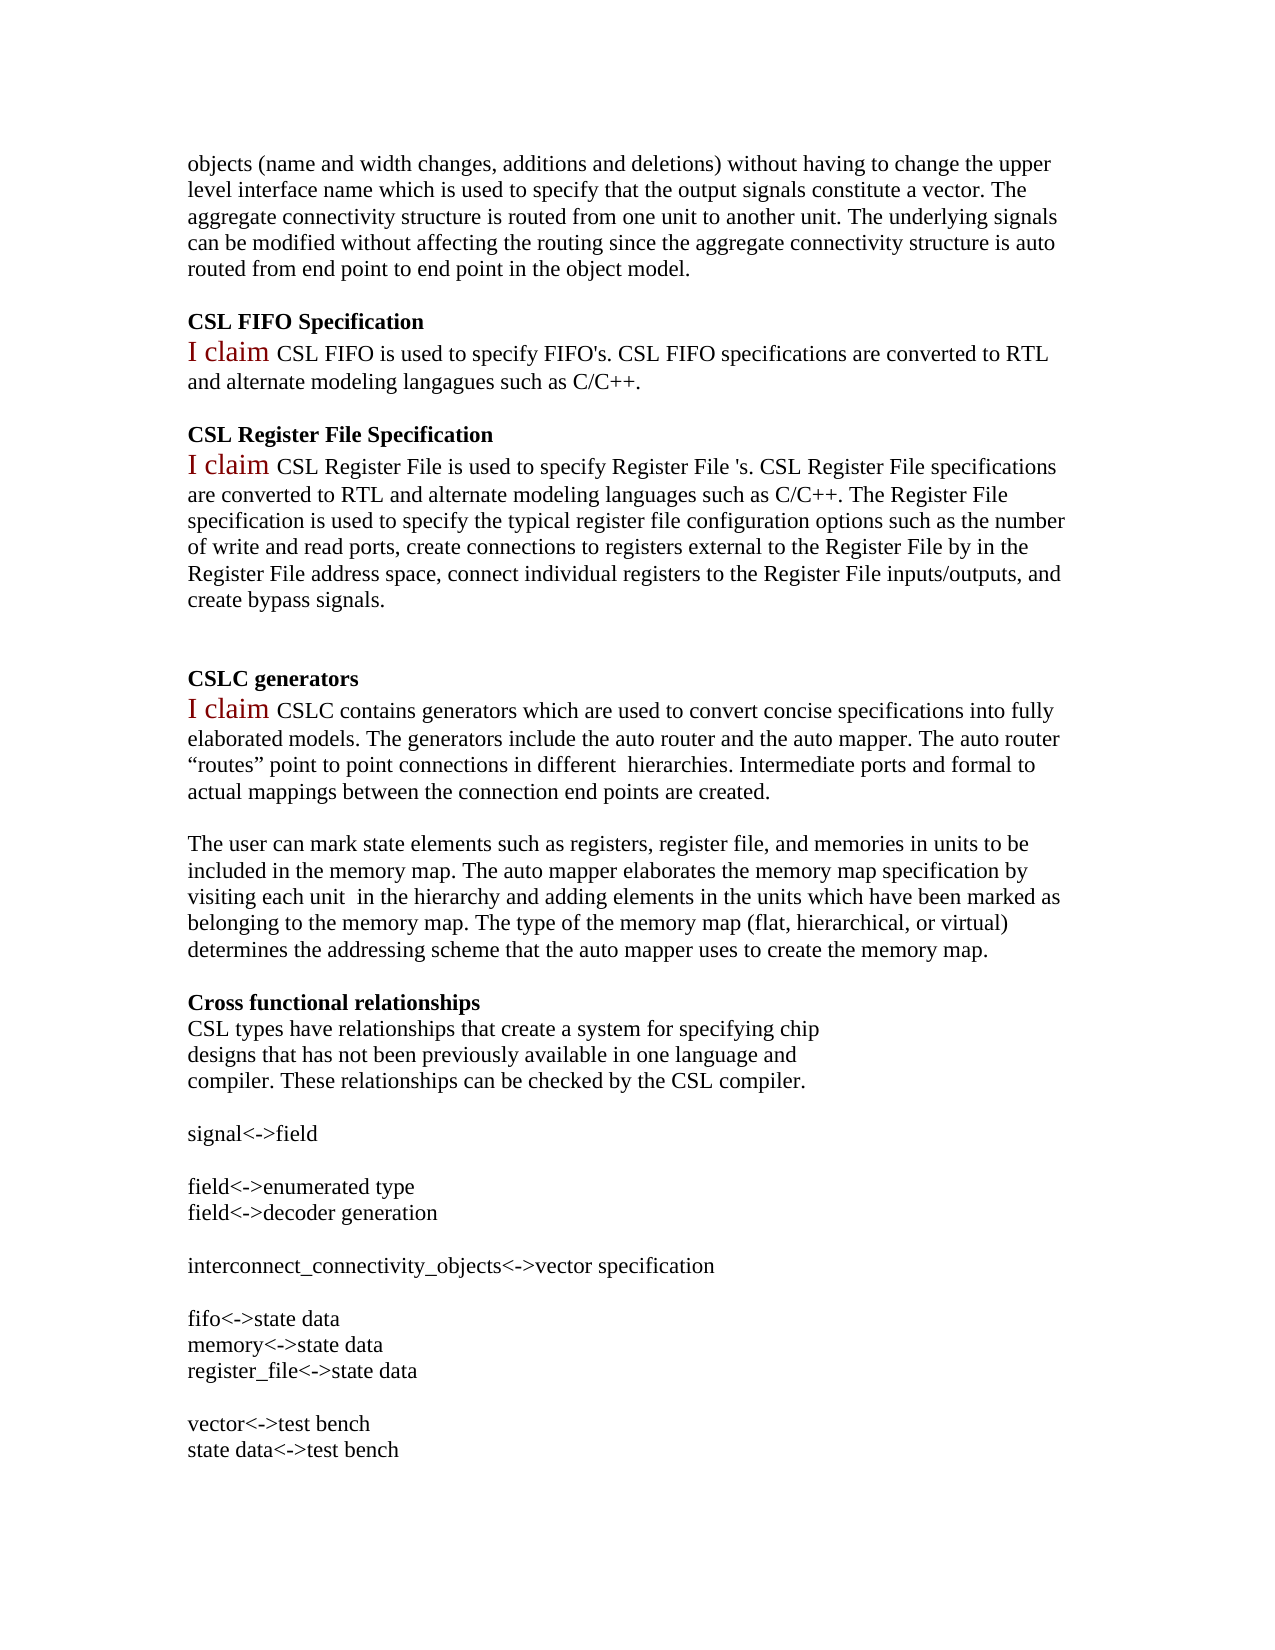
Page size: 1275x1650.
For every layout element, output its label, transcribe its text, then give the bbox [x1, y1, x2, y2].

text I claim CSL FIFO is used to specify FIFO's. CSL FIFO specifications are converted to RTL and alternate modeling langagues such as C/C++. [187, 334, 1087, 394]
text The user can mark state elements such as registers, register file, and memories in units to be included in the memory map. The auto mapper elaborates the memory map specification by visiting each unit in the hierarchy and adding elements in the units which have been marked as belonging to the memory map. The type of the memory map (flat, hierarchical, or virtual) determines the addressing scheme that the auto mapper uses to create the memory map. [187, 830, 1087, 962]
text compiler. These relationships can be checked by the CSL compiler. [187, 1068, 1087, 1094]
text CSL FIFO Specification [187, 308, 1087, 334]
text objects (name and width changes, additions and deletions) without having to change the upper level interface name which is used to specify that the output signals constitute a vector. The aggregate connectivity structure is routed from one unit to another unit. The underlying signals can be modified without affecting the routing since the aggregate connectivity structure is auto routed from end point to end point in the object model. [187, 150, 1087, 282]
text I claim CSLC contains generators which are used to convert concise specifications into fully elaborated models. The generators include the auto router and the auto mapper. The auto router “routes” point to point connections in different hierarchies. Intermediate ports and formal to actual mappings between the connection end points are created. [187, 691, 1087, 804]
text field<->enumerated type [187, 1173, 1087, 1199]
text designs that has not been previously available in one language and [187, 1041, 1087, 1068]
text CSL types have relationships that create a system for specifying chip [187, 1015, 1087, 1041]
text signal<->field [187, 1120, 1087, 1147]
text CSL Register File Specification [187, 421, 1087, 447]
text field<->decoder generation [187, 1199, 1087, 1226]
text I claim CSL Register File is used to specify Register File 's. CSL Register File specifications are converted to RTL and alternate modeling languages such as C/C++. The Register File specification is used to specify the typical register file configuration options such as the number of write and read ports, create connections to registers external to the Register File by in the Register File address space, connect individual registers to the Register File inputs/outputs, and create bypass signals. [187, 447, 1087, 612]
text Cross functional relationships [187, 988, 1087, 1015]
text vector<->test bench [187, 1410, 1087, 1437]
text CSLC generators [187, 665, 1087, 691]
text memory<->state data [187, 1331, 1087, 1357]
text fifo<->state data [187, 1305, 1087, 1331]
text register_file<->state data [187, 1357, 1087, 1384]
text state data<->test bench [187, 1437, 1087, 1463]
text interconnect_connectivity_objects<->vector specification [187, 1252, 1087, 1278]
